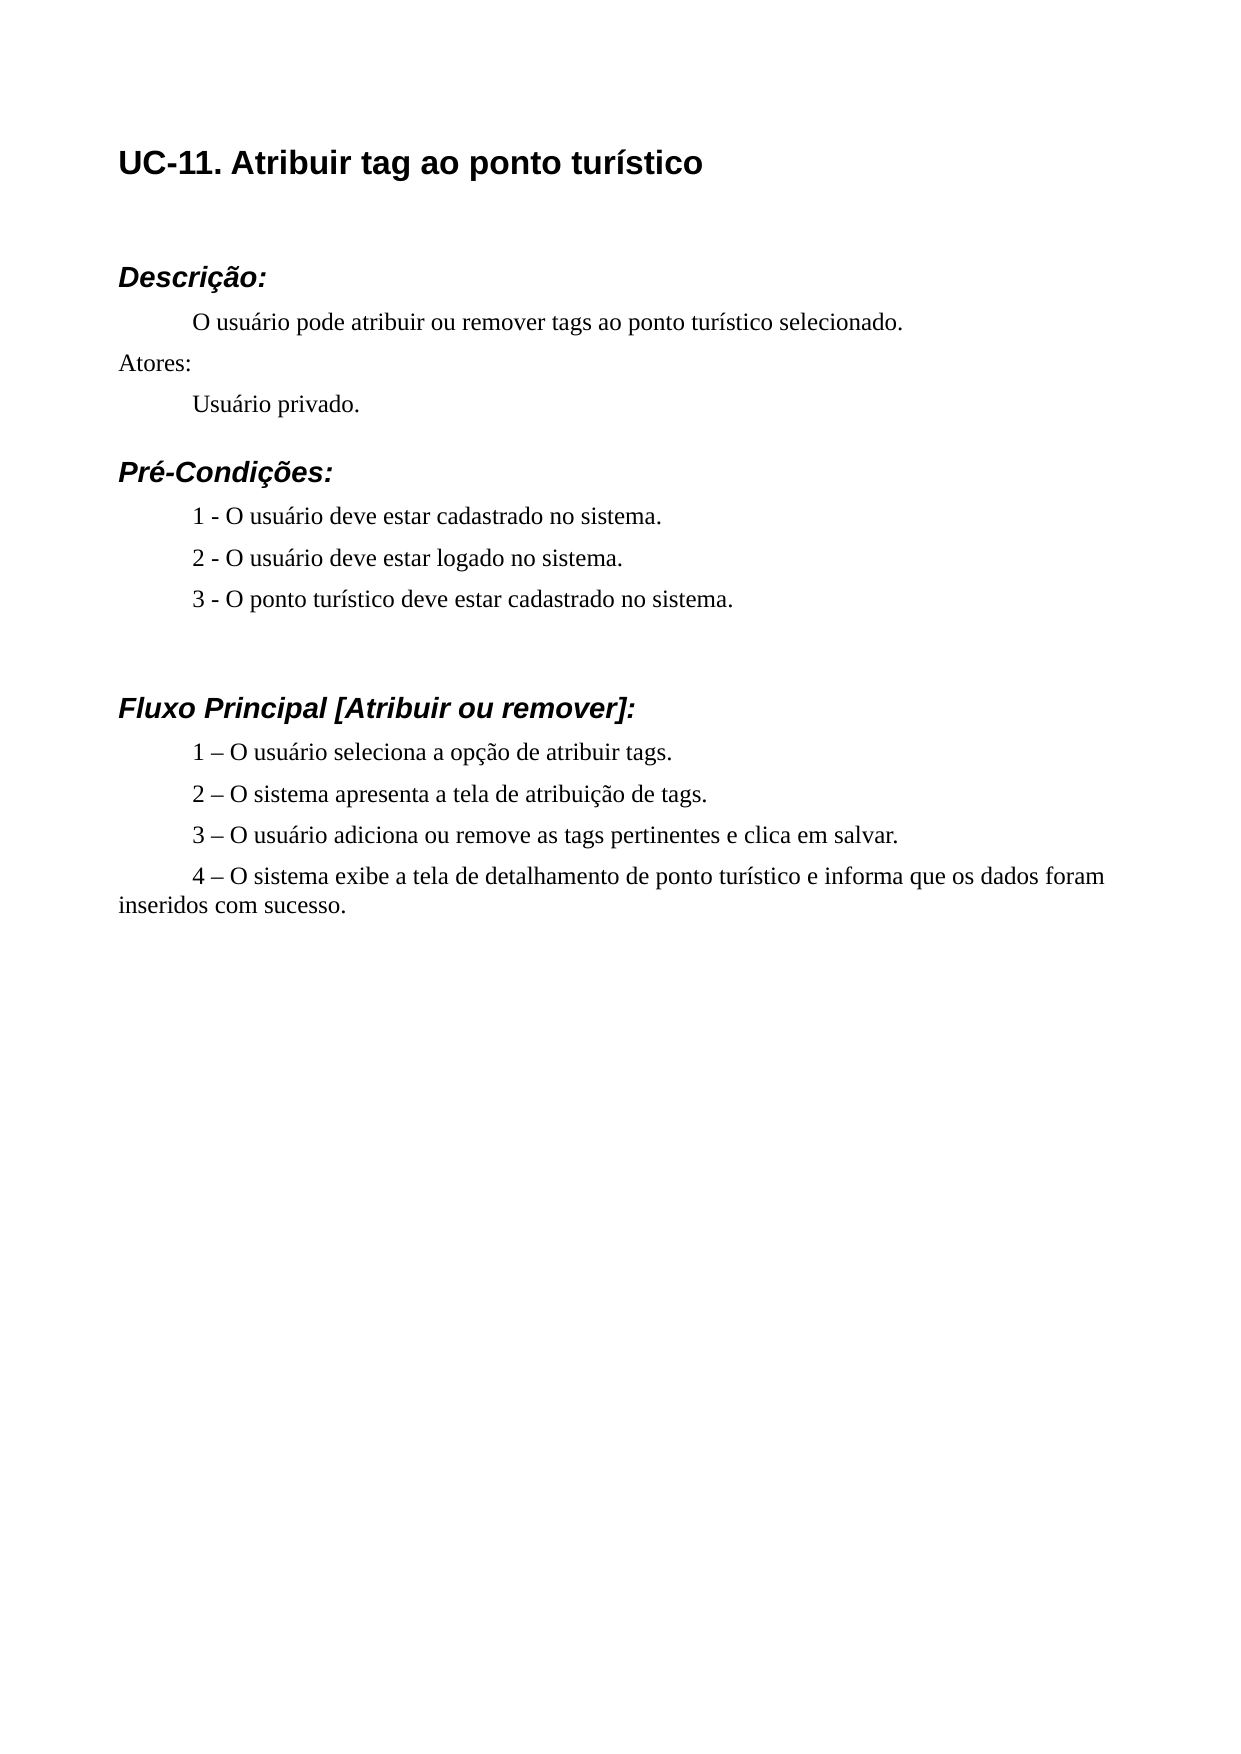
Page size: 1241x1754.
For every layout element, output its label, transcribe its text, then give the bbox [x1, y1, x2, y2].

subtitle Pré-Condições: [118, 455, 1122, 489]
text 2 - O usuário deve estar logado no sistema. [118, 543, 1122, 571]
text 1 – O usuário seleciona a opção de atribuir tags. [118, 737, 1122, 766]
text Atores: [118, 348, 1122, 377]
subtitle UC-11. Atribuir tag ao ponto turístico [118, 143, 1122, 182]
text Usuário privado. [118, 389, 1122, 418]
subtitle Fluxo Principal [Atribuir ou remover]: [118, 691, 1122, 725]
text 1 - O usuário deve estar cadastrado no sistema. [118, 501, 1122, 530]
text 4 – O sistema exibe a tela de detalhamento de ponto turístico e informa que os dados foram inseridos com sucesso. [118, 861, 1122, 919]
text O usuário pode atribuir ou remover tags ao ponto turístico selecionado. [118, 307, 1122, 335]
subtitle Descrição: [118, 261, 1122, 294]
text 3 – O usuário adiciona ou remove as tags pertinentes e clica em salvar. [118, 820, 1122, 849]
text 2 – O sistema apresenta a tela de atribuição de tags. [118, 779, 1122, 807]
text 3 - O ponto turístico deve estar cadastrado no sistema. [118, 584, 1122, 613]
